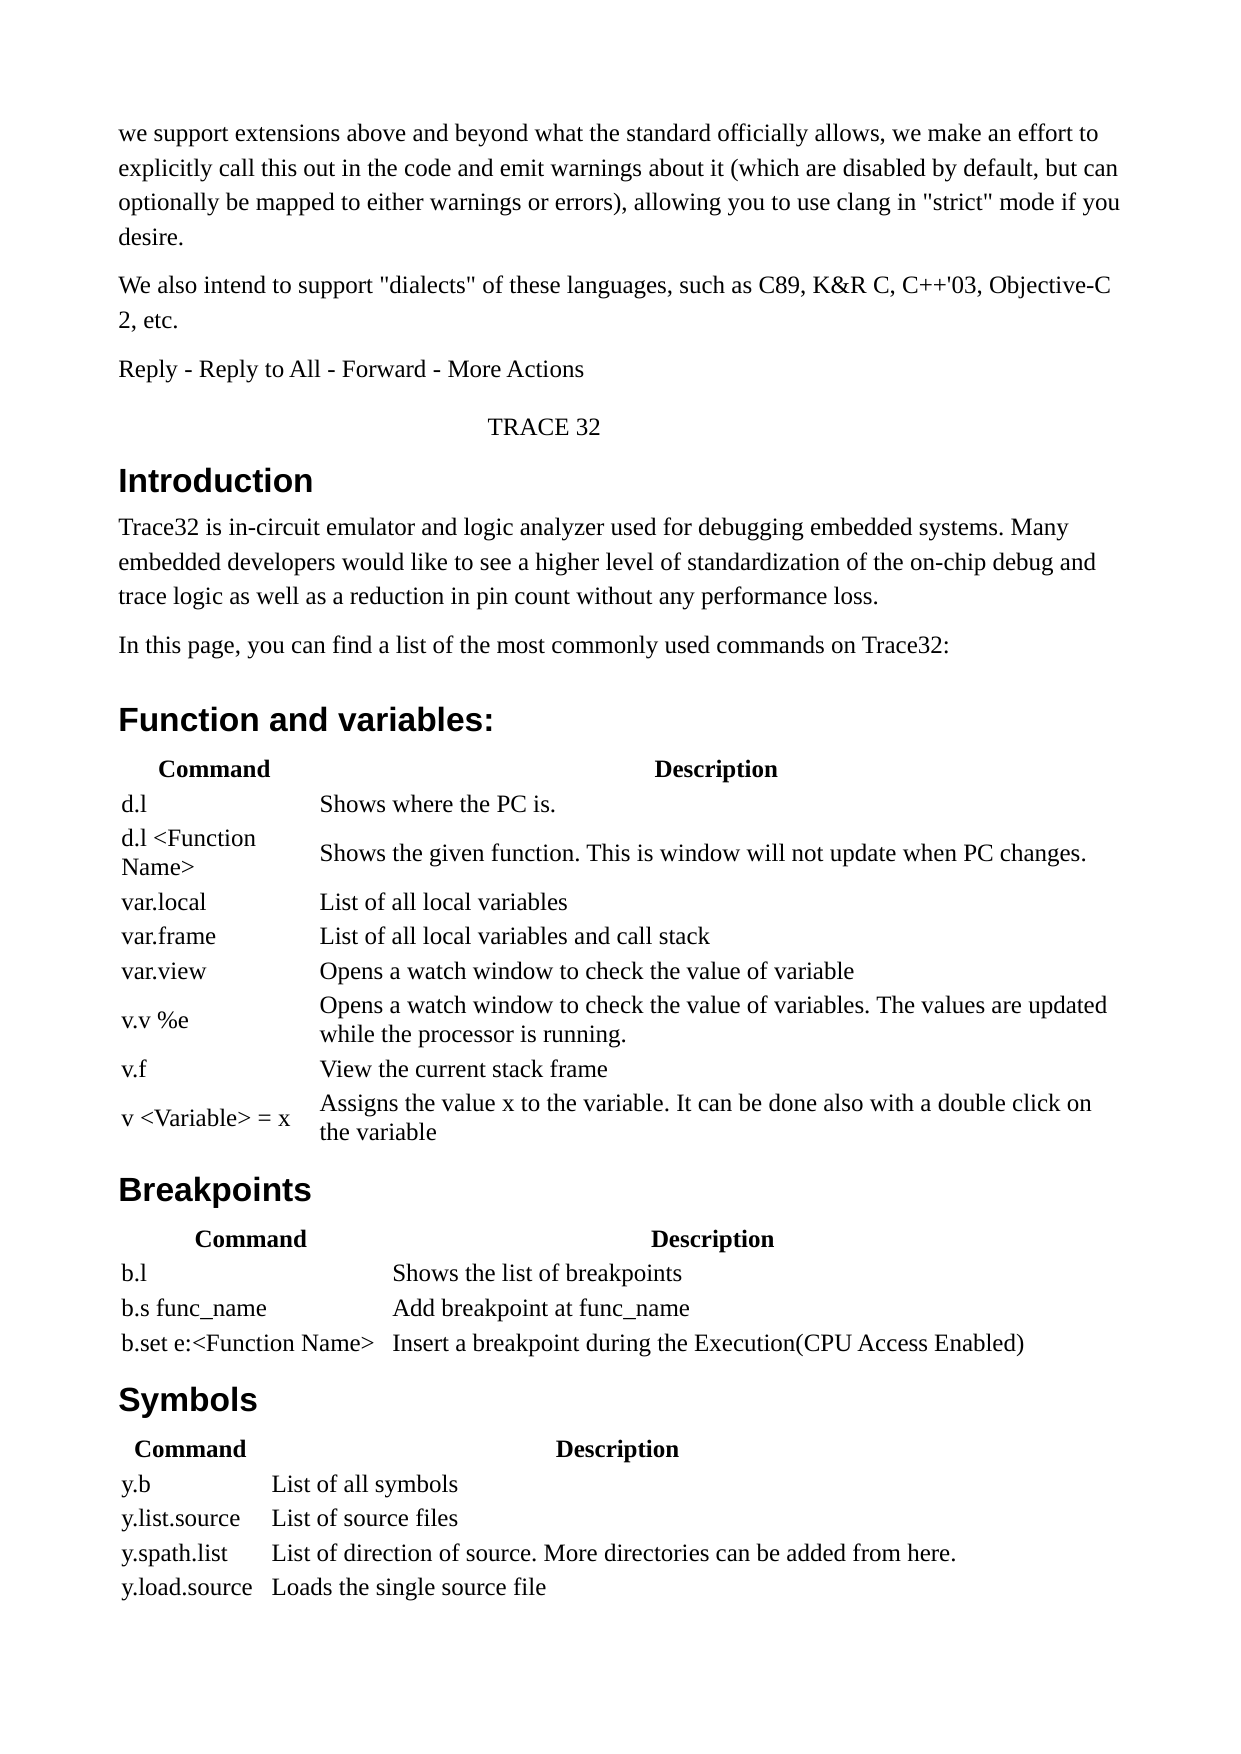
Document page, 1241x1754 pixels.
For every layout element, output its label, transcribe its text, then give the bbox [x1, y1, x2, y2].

text Trace32 is in-circuit emulator and logic analyzer used for debugging embedded systems. Many embedded developers would like to see a higher level of standardization of the on-chip debug and trace logic as well as a reduction in pin count without any performance loss. [118, 512, 1122, 610]
text we support extensions above and beyond what the standard officially allows, we make an effort to explicitly call this out in the code and emit warnings about it (which are disabled by default, but can optionally be mapped to either warnings or errors), allowing you to use clang in "strict" mode if you desire. [118, 118, 1122, 250]
table_cell Assigns the value x to the variable. It can be done also with a double click on the variable [316, 1086, 1122, 1149]
subtitle Symbols [118, 1380, 1122, 1419]
table_cell Shows the list of breakpoints [389, 1256, 1042, 1290]
table_header Command [118, 1431, 268, 1466]
table_cell Add breakpoint at func_name [389, 1290, 1042, 1325]
text In this page, you can find a list of the most commonly used commands on Trace32: [118, 630, 1122, 659]
table_cell View the current stack frame [316, 1051, 1122, 1086]
table_cell var.local [118, 884, 316, 918]
table_cell var.frame [118, 919, 316, 953]
table_cell y.list.source [118, 1500, 268, 1535]
table_cell b.l [118, 1256, 389, 1290]
table_header Description [316, 751, 1122, 786]
table_header Description [389, 1221, 1042, 1256]
table_cell var.view [118, 953, 316, 988]
table_cell y.b [118, 1466, 268, 1500]
table_cell b.s func_name [118, 1290, 389, 1325]
table_cell List of direction of source. More directories can be added from here. [269, 1535, 972, 1569]
table_cell Opens a watch window to check the value of variables. The values are updated while the processor is running. [316, 988, 1122, 1051]
table_cell y.load.source [118, 1570, 268, 1604]
table_cell List of source files [269, 1500, 972, 1535]
table_cell List of all local variables [316, 884, 1122, 918]
table_cell v <Variable> = x [118, 1086, 316, 1149]
table_cell d.l [118, 786, 316, 821]
table_cell List of all symbols [269, 1466, 972, 1500]
table_header Description [269, 1431, 972, 1466]
table_cell v.f [118, 1051, 316, 1086]
table_cell y.spath.list [118, 1535, 268, 1569]
table_cell d.l <Function Name> [118, 821, 316, 884]
subtitle Introduction [118, 461, 1122, 500]
table_cell Shows the given function. This is window will not update when PC changes. [316, 821, 1122, 884]
text TRACE 32 [118, 412, 1122, 440]
table_cell b.set e:<Function Name> [118, 1325, 389, 1359]
table_cell Opens a watch window to check the value of variable [316, 953, 1122, 988]
subtitle Breakpoints [118, 1170, 1122, 1208]
table_cell Shows where the PC is. [316, 786, 1122, 821]
table_header Command [118, 751, 316, 786]
table_cell v.v %e [118, 988, 316, 1051]
table_header Command [118, 1221, 389, 1256]
text Reply - Reply to All - Forward - More Actions [118, 354, 1122, 383]
table_cell Loads the single source file [269, 1570, 972, 1604]
text We also intend to support "dialects" of these languages, such as C89, K&R C, C++'03, Objective-C 2, etc. [118, 271, 1122, 334]
table_cell Insert a breakpoint during the Execution(CPU Access Enabled) [389, 1325, 1042, 1359]
subtitle Function and variables: [118, 700, 1122, 739]
table_cell List of all local variables and call stack [316, 919, 1122, 953]
